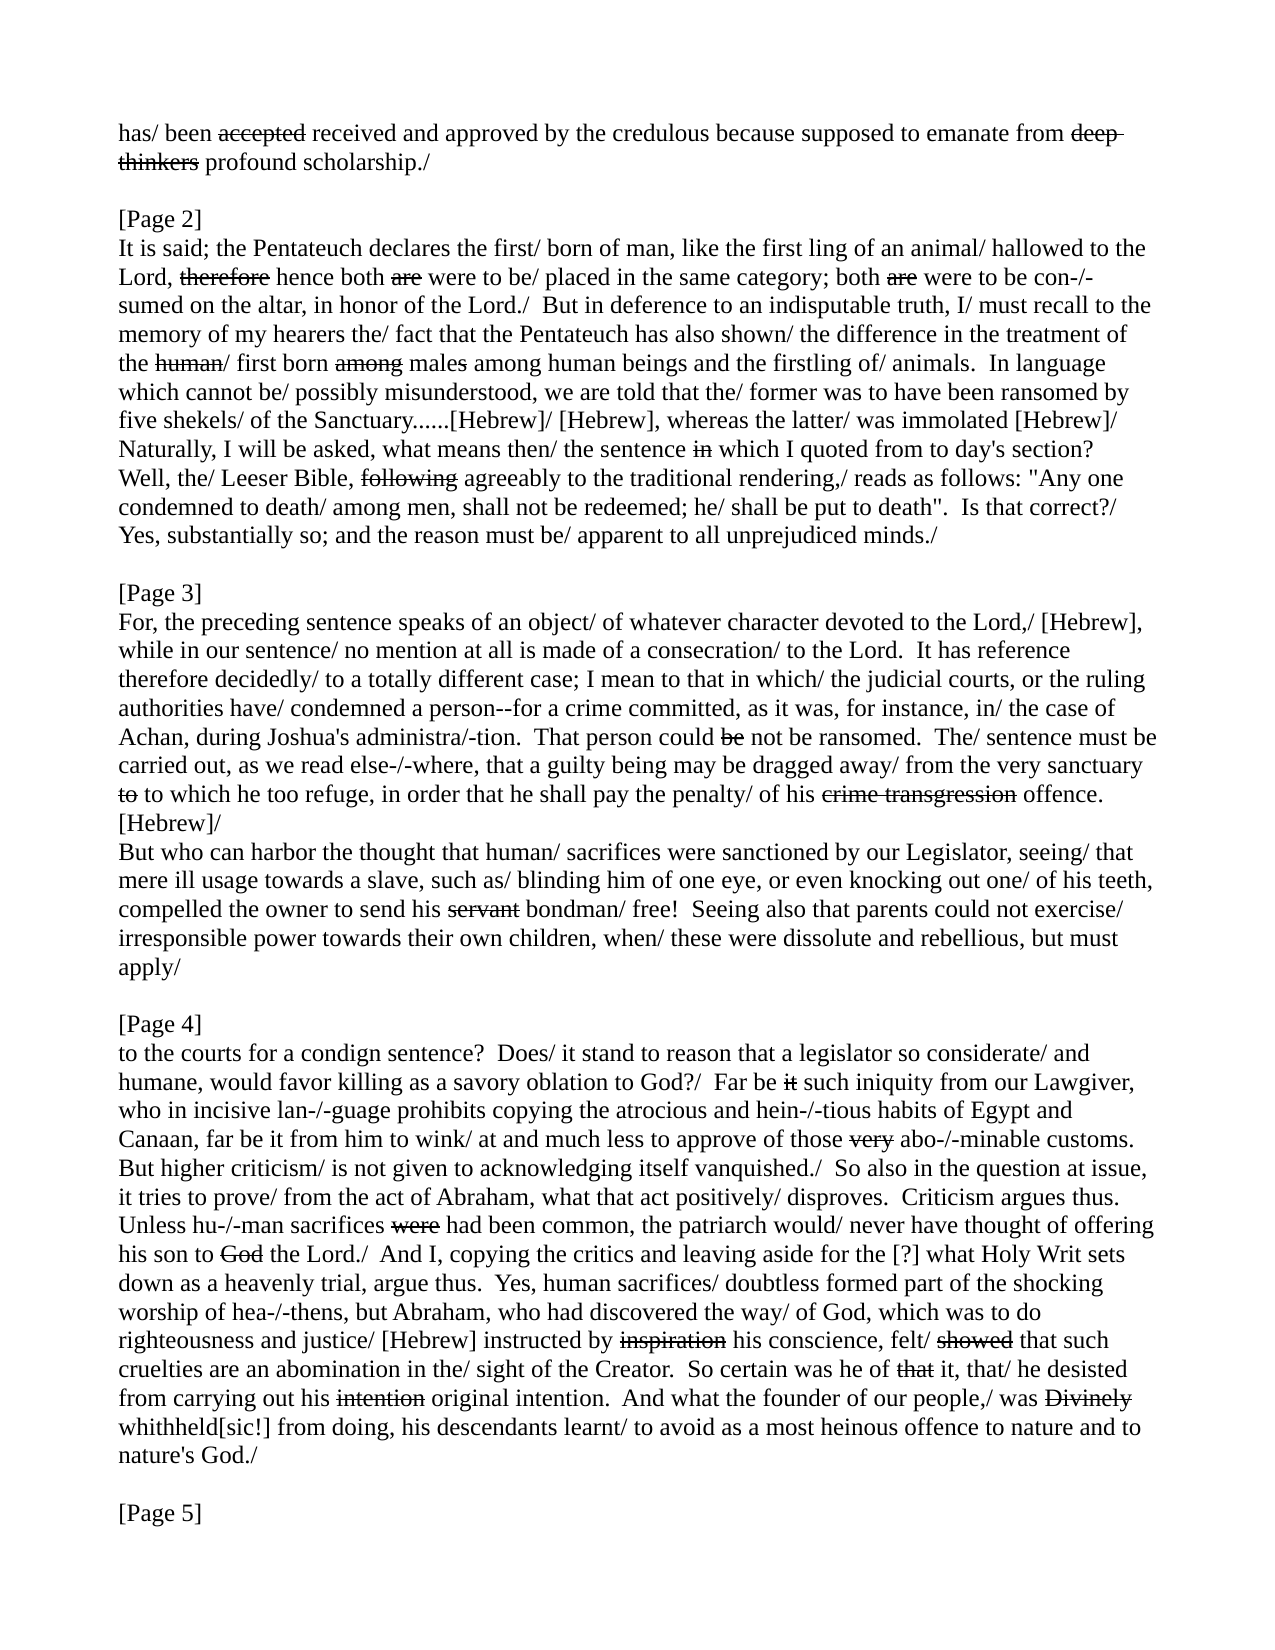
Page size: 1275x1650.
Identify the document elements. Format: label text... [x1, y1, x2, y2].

text has/ been accepted received and approved by the credulous because supposed to emanate from deep thinkers profound scholarship./ [118, 118, 1157, 176]
text But who can harbor the thought that human/ sacrifices were sanctioned by our Legislator, seeing/ that mere ill usage towards a slave, such as/ blinding him of one eye, or even knocking out one/ of his teeth, compelled the owner to send his servant bondman/ free! Seeing also that parents could not exercise/ irresponsible power towards their own children, when/ these were dissolute and rebellious, but must apply/ [118, 837, 1157, 981]
text It is said; the Pentateuch declares the first/ born of man, like the first ling of an animal/ hallowed to the Lord, therefore hence both are were to be/ placed in the same category; both are were to be con-/-sumed on the altar, in honor of the Lord./ But in deference to an indisputable truth, I/ must recall to the memory of my hearers the/ fact that the Pentateuch has also shown/ the difference in the treatment of the human/ first born among males among human beings and the firstling of/ animals. In language which cannot be/ possibly misunderstood, we are told that the/ former was to have been ransomed by five shekels/ of the Sanctuary......[Hebrew]/ [Hebrew], whereas the latter/ was immolated [Hebrew]/ Naturally, I will be asked, what means then/ the sentence in which I quoted from to day's section? Well, the/ Leeser Bible, following agreeably to the traditional rendering,/ reads as follows: "Any one condemned to death/ among men, shall not be redeemed; he/ shall be put to death". Is that correct?/ Yes, substantially so; and the reason must be/ apparent to all unprejudiced minds./ [118, 233, 1157, 549]
text [Page 5] [118, 1498, 1157, 1527]
text For, the preceding sentence speaks of an object/ of whatever character devoted to the Lord,/ [Hebrew], while in our sentence/ no mention at all is made of a consecration/ to the Lord. It has reference therefore decidedly/ to a totally different case; I mean to that in which/ the judicial courts, or the ruling authorities have/ condemned a person--for a crime committed, as it was, for instance, in/ the case of Achan, during Joshua's administra/-tion. That person could be not be ransomed. The/ sentence must be carried out, as we read else-/-where, that a guilty being may be dragged away/ from the very sanctuary to to which he too refuge, in order that he shall pay the penalty/ of his crime transgression offence. [Hebrew]/ [118, 607, 1157, 837]
text [Page 3] [118, 578, 1157, 607]
text to the courts for a condign sentence? Does/ it stand to reason that a legislator so considerate/ and humane, would favor killing as a savory oblation to God?/ Far be it such iniquity from our Lawgiver, who in incisive lan-/-guage prohibits copying the atrocious and hein-/-tious habits of Egypt and Canaan, far be it from him to wink/ at and much less to approve of those very abo-/-minable customs. But higher criticism/ is not given to acknowledging itself vanquished./ So also in the question at issue, it tries to prove/ from the act of Abraham, what that act positively/ disproves. Criticism argues thus. Unless hu-/-man sacrifices were had been common, the patriarch would/ never have thought of offering his son to God the Lord./ And I, copying the critics and leaving aside for the [?] what Holy Writ sets down as a heavenly trial, argue thus. Yes, human sacrifices/ doubtless formed part of the shocking worship of hea-/-thens, but Abraham, who had discovered the way/ of God, which was to do righteousness and justice/ [Hebrew] instructed by inspiration his conscience, felt/ showed that such cruelties are an abomination in the/ sight of the Creator. So certain was he of that it, that/ he desisted from carrying out his intention original intention. And what the founder of our people,/ was Divinely whithheld[sic!] from doing, his descendants learnt/ to avoid as a most heinous offence to nature and to nature's God./ [118, 1038, 1157, 1469]
text [Page 4] [118, 1009, 1157, 1038]
text [Page 2] [118, 204, 1157, 233]
